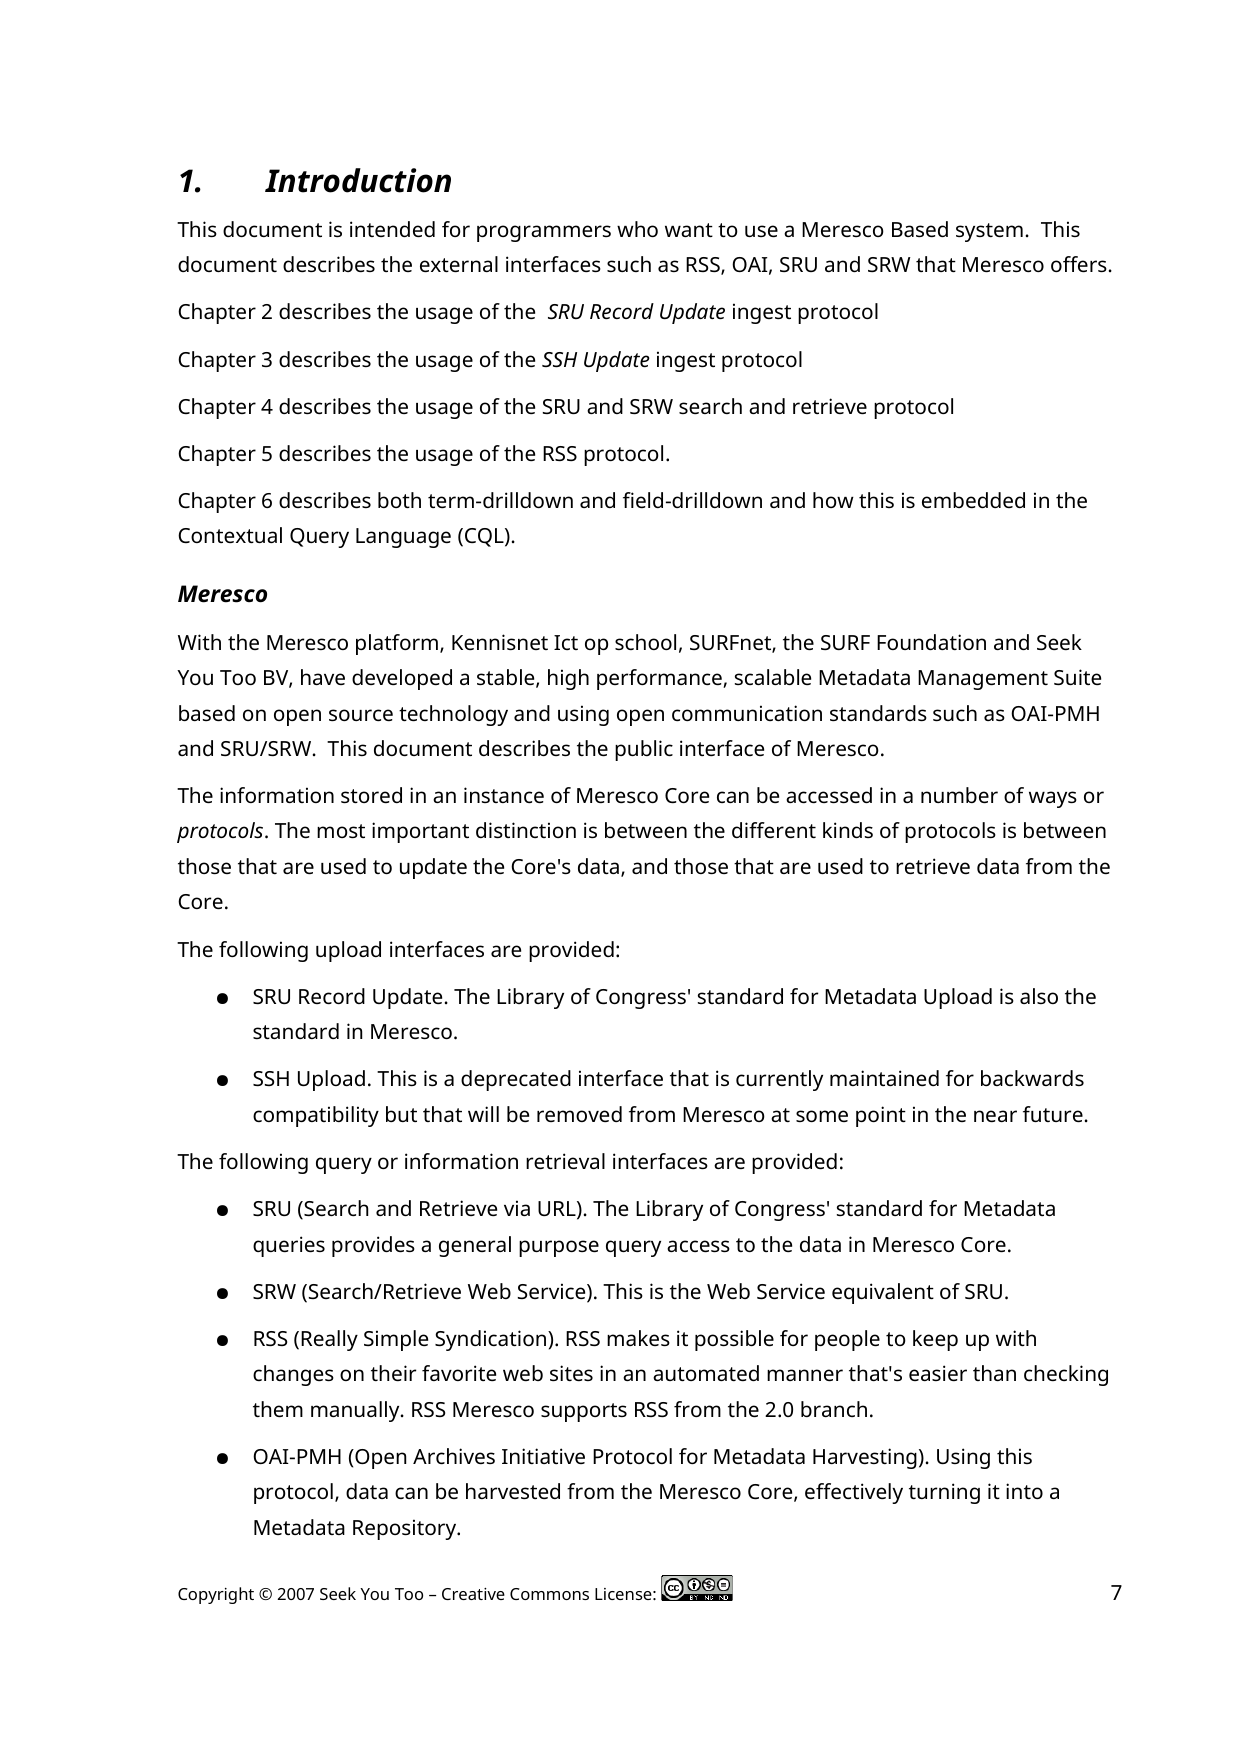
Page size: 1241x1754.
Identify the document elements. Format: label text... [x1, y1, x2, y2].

text The following query or information retrieval interfaces are provided: [177, 1140, 1122, 1176]
list SRU Record Update. The Library of Congress' standard for Metadata Upload is also the standard in Meresco. [215, 975, 1122, 1046]
text This document is intended for programmers who want to use a Meresco Based system. This document describes the external interfaces such as RSS, OAI, SRU and SRW that Meresco offers. [177, 208, 1122, 279]
text The information stored in an instance of Meresco Core can be accessed in a number of ways or protocols. The most important distinction is between the different kinds of protocols is between those that are used to update the Core's data, and those that are used to retrieve data from the Core. [177, 774, 1122, 916]
text With the Meresco platform, Kennisnet Ict op school, SURFnet, the SURF Foundation and Seek You Too BV, have developed a stable, high performance, scalable Metadata Management Suite based on open source technology and using open communication standards such as OAI-PMH and SRU/SRW. This document describes the public interface of Meresco. [177, 621, 1122, 762]
text Chapter 2 describes the usage of the SRU Record Update ingest protocol [177, 291, 1122, 326]
text The following upload interfaces are provided: [177, 928, 1122, 963]
subtitle Introduction [177, 159, 1122, 202]
text Chapter 5 describes the usage of the RSS protocol. [177, 432, 1122, 467]
list OAI-PMH (Open Archives Initiative Protocol for Metadata Harvesting). Using this protocol, data can be harvested from the Meresco Core, effectively turning it into a Metadata Repository. [215, 1435, 1122, 1541]
subtitle Meresco [177, 574, 1122, 609]
picture [661, 1575, 733, 1601]
text Chapter 3 describes the usage of the SSH Update ingest protocol [177, 338, 1122, 373]
list SSH Upload. This is a deprecated interface that is currently maintained for backwards compatibility but that will be removed from Meresco at some point in the near future. [215, 1057, 1122, 1128]
list RSS (Really Simple Syndication). RSS makes it possible for people to keep up with changes on their favorite web sites in an automated manner that's easier than checking them manually. RSS Meresco supports RSS from the 2.0 branch. [215, 1317, 1122, 1423]
list SRU (Search and Retrieve via URL). The Library of Congress' standard for Metadata queries provides a general purpose query access to the data in Meresco Core. [215, 1187, 1122, 1258]
list SRW (Search/Retrieve Web Service). This is the Web Service equivalent of SRU. [215, 1270, 1122, 1305]
text Chapter 6 describes both term-drilldown and field-drilldown and how this is embedded in the Contextual Query Language (CQL). [177, 479, 1122, 550]
text Chapter 4 describes the usage of the SRU and SRW search and retrieve protocol [177, 385, 1122, 420]
